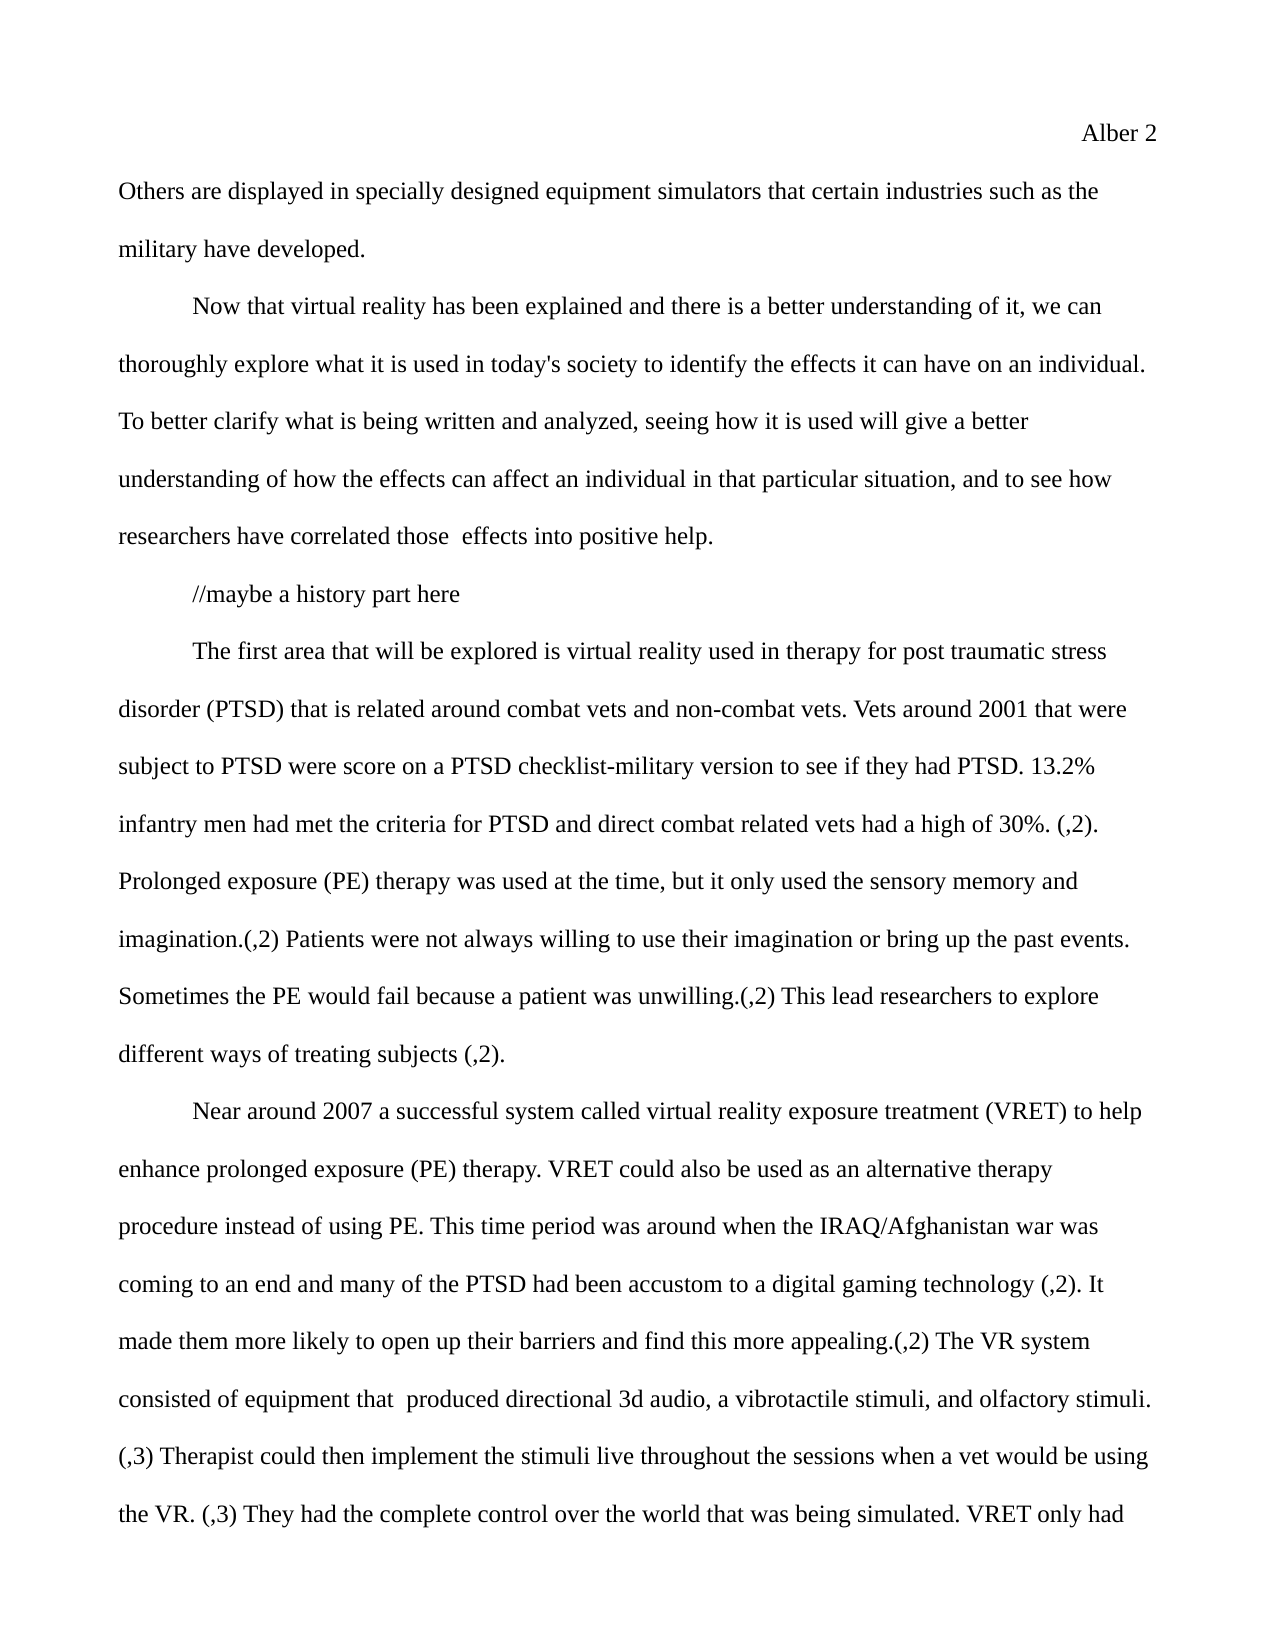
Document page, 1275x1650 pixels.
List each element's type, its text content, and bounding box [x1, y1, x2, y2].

text //maybe a history part here [118, 579, 1157, 608]
text Near around 2007 a successful system called virtual reality exposure treatment (VRET) to help enhance prolonged exposure (PE) therapy. VRET could also be used as an alternative therapy procedure instead of using PE. This time period was around when the IRAQ/Afghanistan war was coming to an end and many of the PTSD had been accustom to a digital gaming technology (,2). It made them more likely to open up their barriers and find this more appealing.(,2) The VR system consisted of equipment that produced directional 3d audio, a vibrotactile stimuli, and olfactory stimuli. (,3) Therapist could then implement the stimuli live throughout the sessions when a vet would be using the VR. (,3) They had the complete control over the world that was being simulated. VRET only had [118, 1096, 1157, 1528]
text Now that virtual reality has been explained and there is a better understanding of it, we can thoroughly explore what it is used in today's society to identify the effects it can have on an individual. To better clarify what is being written and analyzed, seeing how it is used will give a better understanding of how the effects can affect an individual in that particular situation, and to see how researchers have correlated those effects into positive help. [118, 291, 1157, 550]
text Others are displayed in specially designed equipment simulators that certain industries such as the military have developed. [118, 176, 1157, 263]
text The first area that will be explored is virtual reality used in therapy for post traumatic stress disorder (PTSD) that is related around combat vets and non-combat vets. Vets around 2001 that were subject to PTSD were score on a PTSD checklist-military version to see if they had PTSD. 13.2% infantry men had met the criteria for PTSD and direct combat related vets had a high of 30%. (,2). Prolonged exposure (PE) therapy was used at the time, but it only used the sensory memory and imagination.(,2) Patients were not always willing to use their imagination or bring up the past events. Sometimes the PE would fail because a patient was unwilling.(,2) This lead researchers to explore different ways of treating subjects (,2). [118, 636, 1157, 1068]
